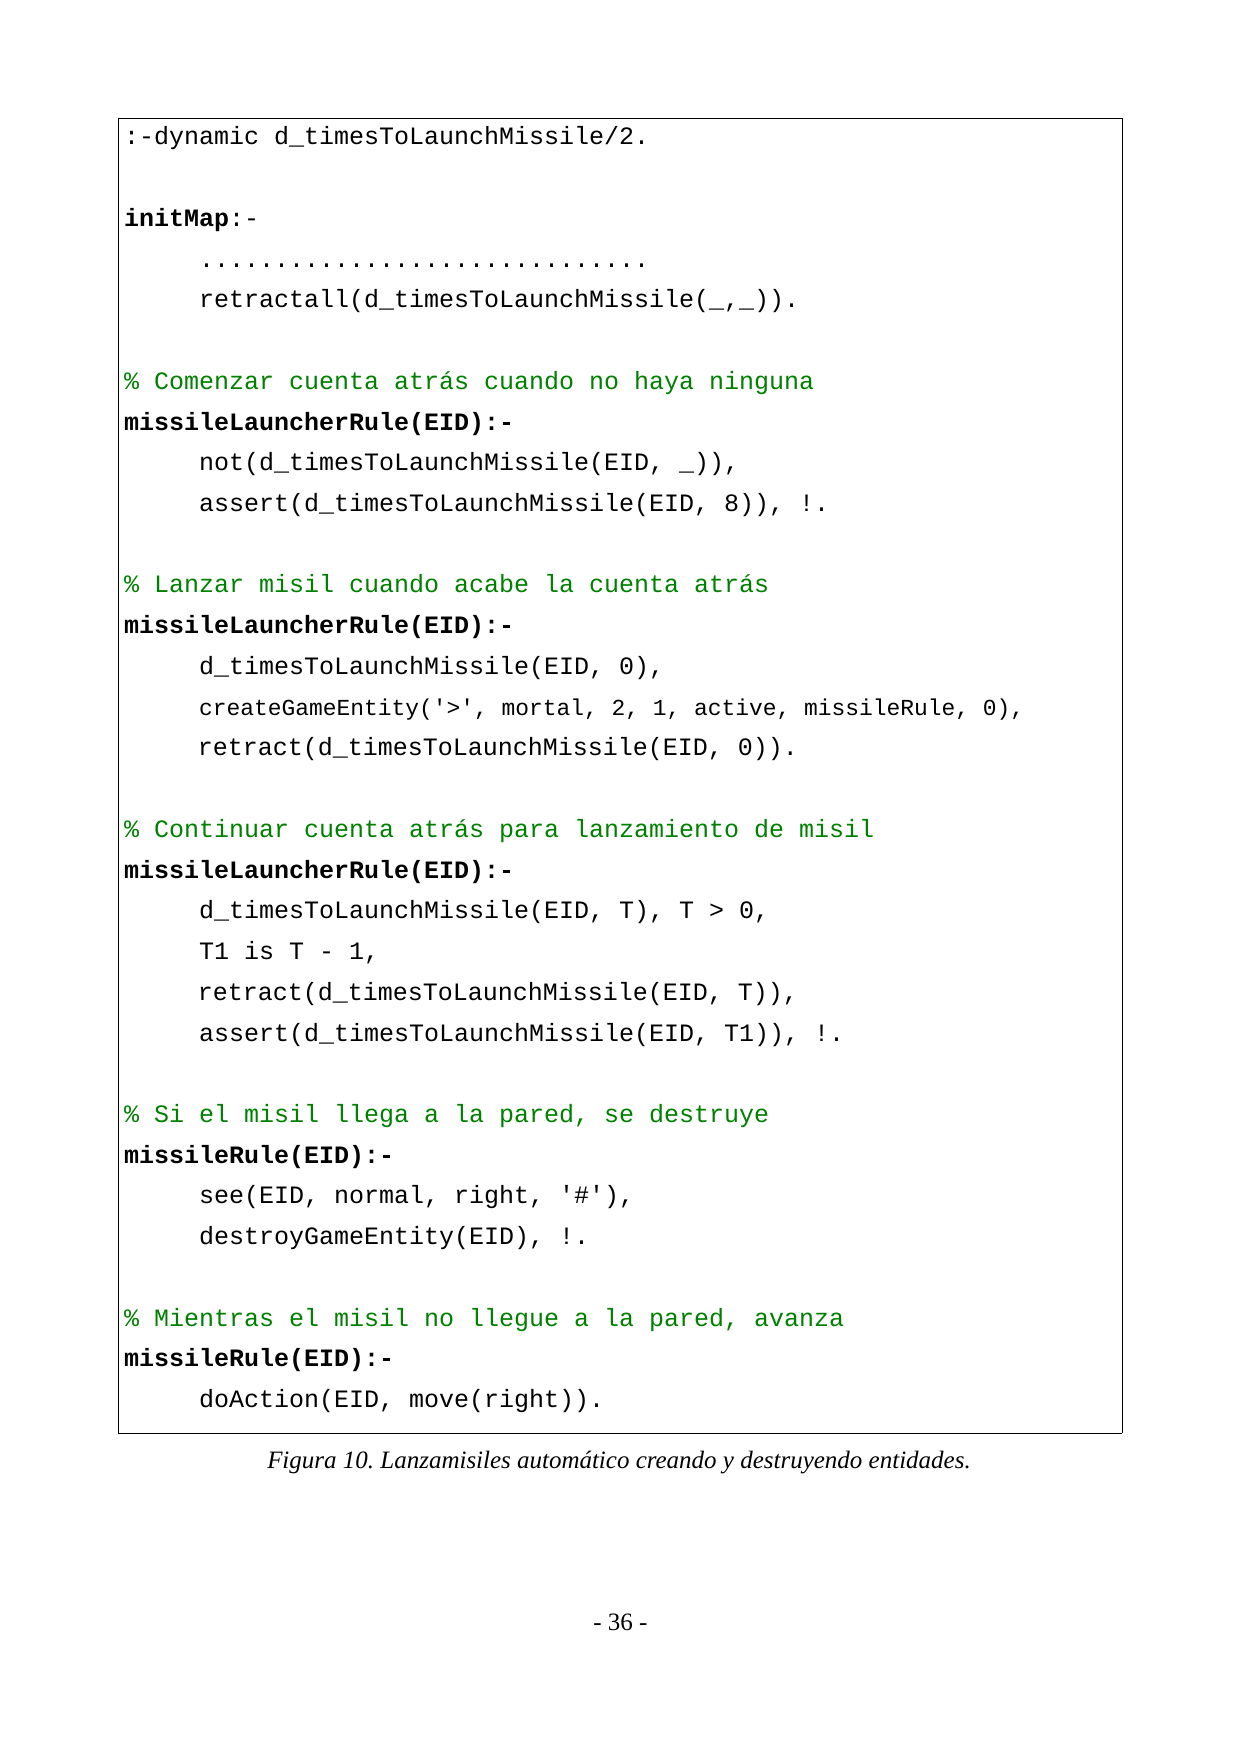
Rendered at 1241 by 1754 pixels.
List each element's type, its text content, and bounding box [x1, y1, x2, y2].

table_header :-dynamic d_timesToLaunchMissile/2. initMap:- .............................. retractall(d_timesToLaunchMissile(_,_)). % Comenzar cuenta atrás cuando no haya ninguna missileLauncherRule(EID):- not(d_timesToLaunchMissile(EID, _)), assert(d_timesToLaunchMissile(EID, 8)), !. % Lanzar misil cuando acabe la cuenta atrás missileLauncherRule(EID):- d_timesToLaunchMissile(EID, 0), createGameEntity('>', mortal, 2, 1, active, missileRule, 0), retract(d_timesToLaunchMissile(EID, 0)). % Continuar cuenta atrás para lanzamiento de misil missileLauncherRule(EID):- d_timesToLaunchMissile(EID, T), T > 0, T1 is T - 1, retract(d_timesToLaunchMissile(EID, T)), assert(d_timesToLaunchMissile(EID, T1)), !. % Si el misil llega a la pared, se destruye missileRule(EID):- see(EID, normal, right, '#'), destroyGameEntity(EID), !. % Mientras el misil no llegue a la pared, avanza missileRule(EID):- doAction(EID, move(right)). [119, 119, 1122, 1433]
text Figura 10. Lanzamisiles automático creando y destruyendo entidades. [118, 1446, 1122, 1473]
